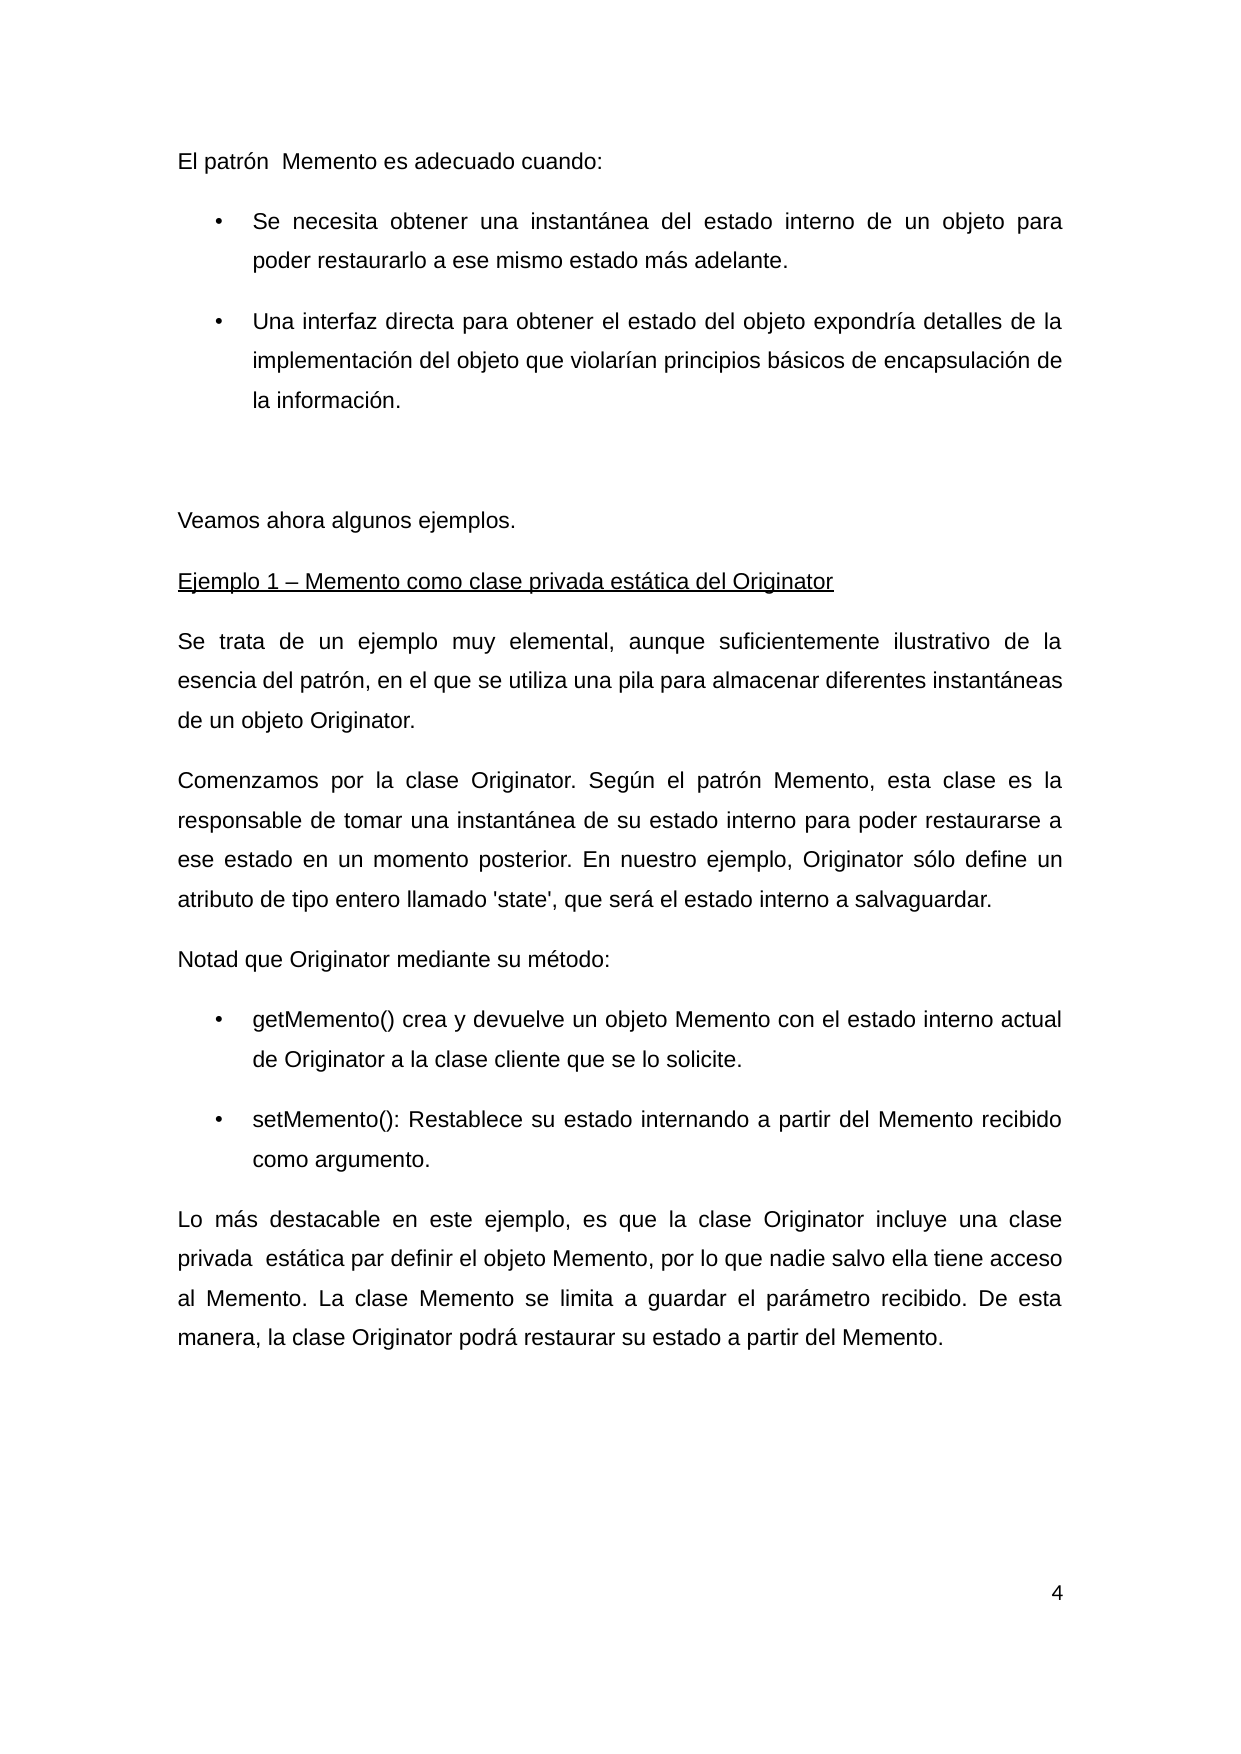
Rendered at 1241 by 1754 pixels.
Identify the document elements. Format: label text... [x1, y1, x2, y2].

list setMemento(): Restablece su estado internando a partir del Memento recibido como argumento. [215, 1106, 1063, 1172]
list getMemento() crea y devuelve un objeto Memento con el estado interno actual de Originator a la clase cliente que se lo solicite. [215, 1006, 1063, 1072]
text Comenzamos por la clase Originator. Según el patrón Memento, esta clase es la responsable de tomar una instantánea de su estado interno para poder restaurarse a ese estado en un momento posterior. En nuestro ejemplo, Originator sólo define un atributo de tipo entero llamado 'state', que será el estado interno a salvaguardar. [177, 767, 1063, 912]
text Lo más destacable en este ejemplo, es que la clase Originator incluye una clase privada estática par definir el objeto Memento, por lo que nadie salvo ella tiene acceso al Memento. La clase Memento se limita a guardar el parámetro recibido. De esta manera, la clase Originator podrá restaurar su estado a partir del Memento. [177, 1206, 1063, 1351]
text Notad que Originator mediante su método: [177, 946, 1063, 972]
text Veamos ahora algunos ejemplos. [177, 507, 1063, 534]
text Ejemplo 1 – Memento como clase privada estática del Originator [177, 568, 1063, 594]
list Se necesita obtener una instantánea del estado interno de un objeto para poder restaurarlo a ese mismo estado más adelante. [215, 208, 1063, 274]
list Una interfaz directa para obtener el estado del objeto expondría detalles de la implementación del objeto que violarían principios básicos de encapsulación de la información. [215, 308, 1063, 413]
text Se trata de un ejemplo muy elemental, aunque suficientemente ilustrativo de la esencia del patrón, en el que se utiliza una pila para almacenar diferentes instantáneas de un objeto Originator. [177, 628, 1063, 733]
text El patrón Memento es adecuado cuando: [177, 148, 1063, 174]
